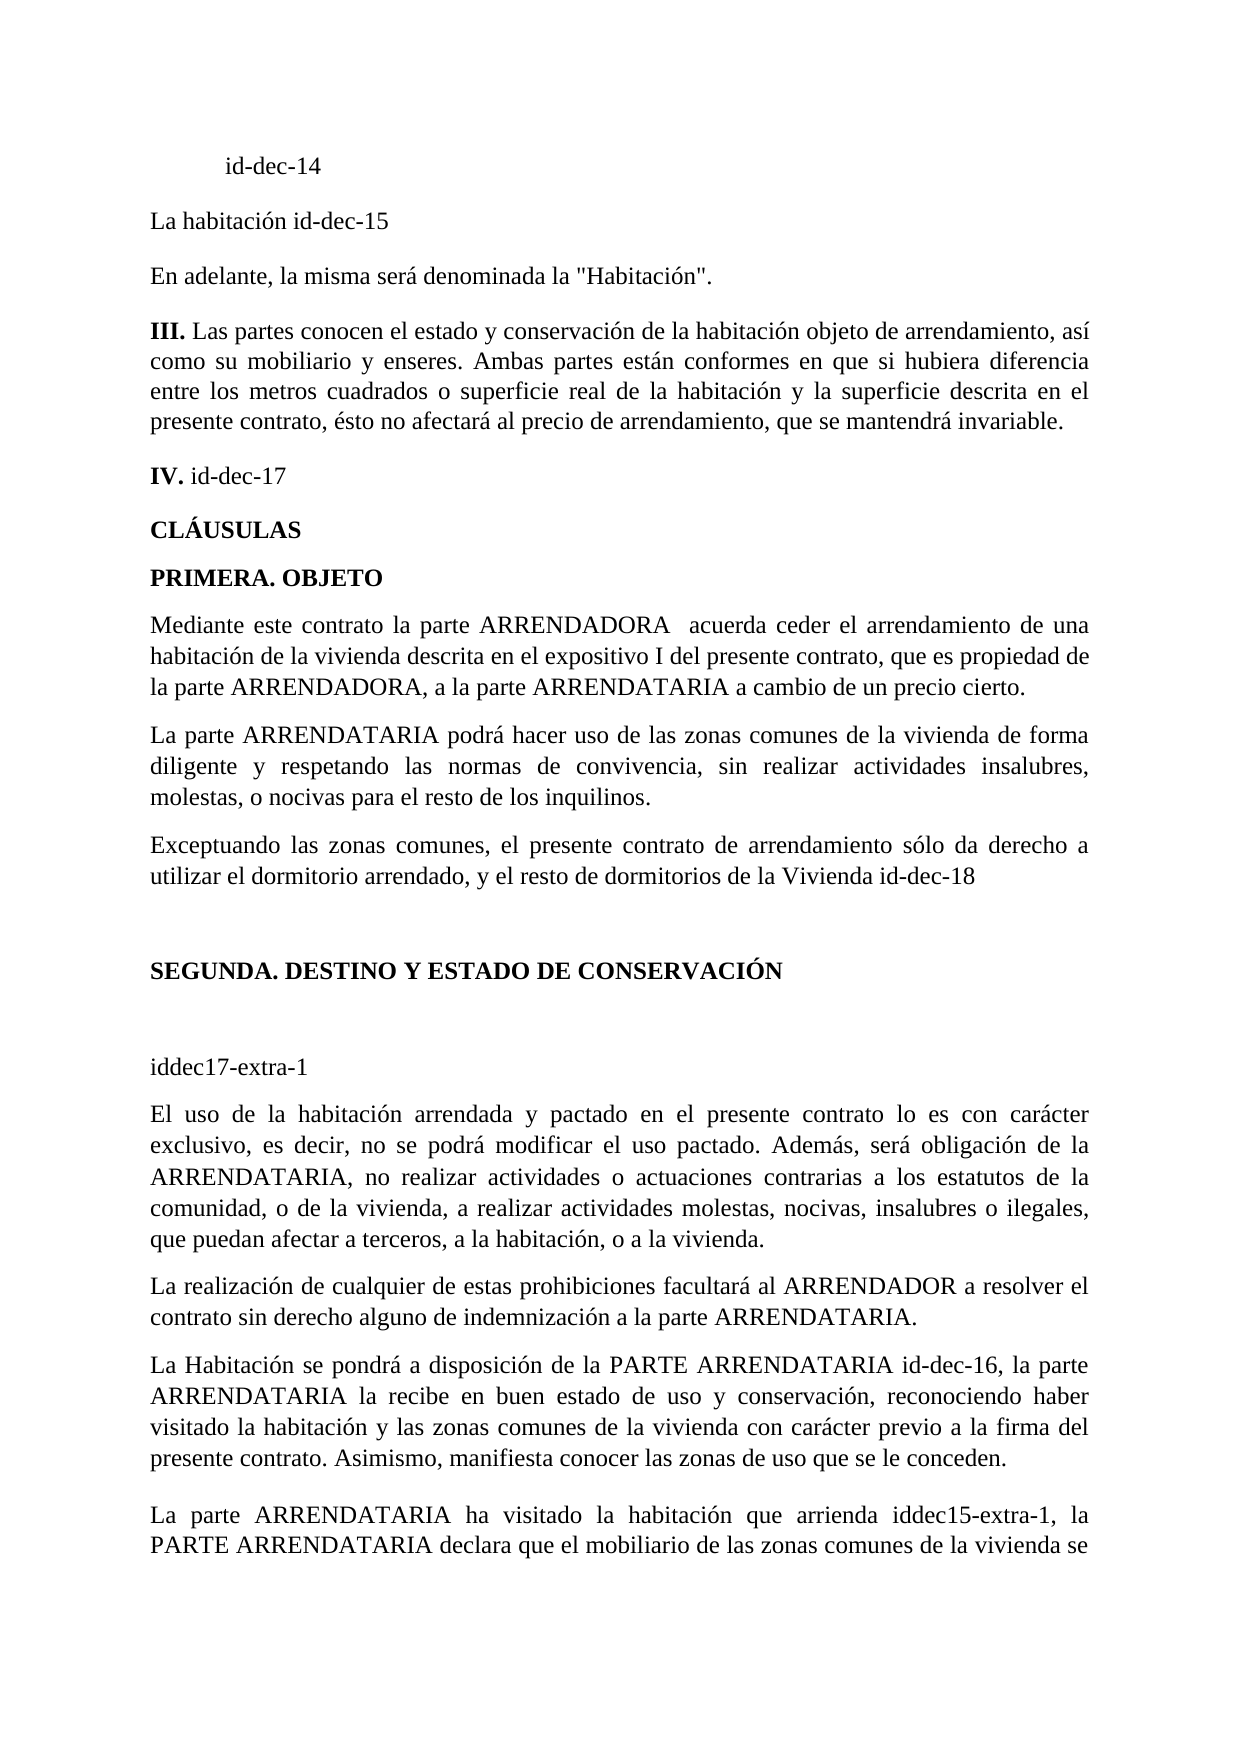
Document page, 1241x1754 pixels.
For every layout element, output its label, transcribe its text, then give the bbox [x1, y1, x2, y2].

text SEGUNDA. DESTINO Y ESTADO DE CONSERVACIÓN [150, 956, 1090, 985]
text PRIMERA. OBJETO [150, 563, 1090, 591]
text Mediante este contrato la parte ARRENDADORA acuerda ceder el arrendamiento de una habitación de la vivienda descrita en el expositivo I del presente contrato, que es propiedad de la parte ARRENDADORA, a la parte ARRENDATARIA a cambio de un precio cierto. [150, 610, 1090, 701]
text La habitación id-dec-15 [150, 205, 1090, 235]
text III. Las partes conocen el estado y conservación de la habitación objeto de arrendamiento, así como su mobiliario y enseres. Ambas partes están conformes en que si hubiera diferencia entre los metros cuadrados o superficie real de la habitación y la superficie descrita en el presente contrato, ésto no afectará al precio de arrendamiento, que se mantendrá invariable. [150, 315, 1090, 435]
text IV. id-dec-17 [150, 460, 1090, 490]
text La Habitación se pondrá a disposición de la PARTE ARRENDATARIA id-dec-16, la parte ARRENDATARIA la recibe en buen estado de uso y conservación, reconociendo haber visitado la habitación y las zonas comunes de la vivienda con carácter previo a la firma del presente contrato. Asimismo, manifiesta conocer las zonas de uso que se le conceden. [150, 1350, 1090, 1472]
text iddec17-extra-1 [150, 1052, 1090, 1081]
text La realización de cualquier de estas prohibiciones facultará al ARRENDADOR a resolver el contrato sin derecho alguno de indemnización a la parte ARRENDATARIA. [150, 1271, 1090, 1331]
text La parte ARRENDATARIA podrá hacer uso de las zonas comunes de la vivienda de forma diligente y respetando las normas de convivencia, sin realizar actividades insalubres, molestas, o nocivas para el resto de los inquilinos. [150, 720, 1090, 811]
text id-dec-14 [225, 150, 1090, 180]
text El uso de la habitación arrendada y pactado en el presente contrato lo es con carácter exclusivo, es decir, no se podrá modificar el uso pactado. Además, será obligación de la ARRENDATARIA, no realizar actividades o actuaciones contrarias a los estatutos de la comunidad, o de la vivienda, a realizar actividades molestas, nocivas, insalubres o ilegales, que puedan afectar a terceros, a la habitación, o a la vivienda. [150, 1099, 1090, 1252]
text La parte ARRENDATARIA ha visitado la habitación que arrienda iddec15-extra-1, la PARTE ARRENDATARIA declara que el mobiliario de las zonas comunes de la vivienda se [150, 1499, 1090, 1559]
text Exceptuando las zonas comunes, el presente contrato de arrendamiento sólo da derecho a utilizar el dormitorio arrendado, y el resto de dormitorios de la Vivienda id-dec-18 [150, 830, 1090, 890]
text CLÁUSULAS [150, 515, 1090, 544]
text En adelante, la misma será denominada la "Habitación". [150, 260, 1090, 290]
